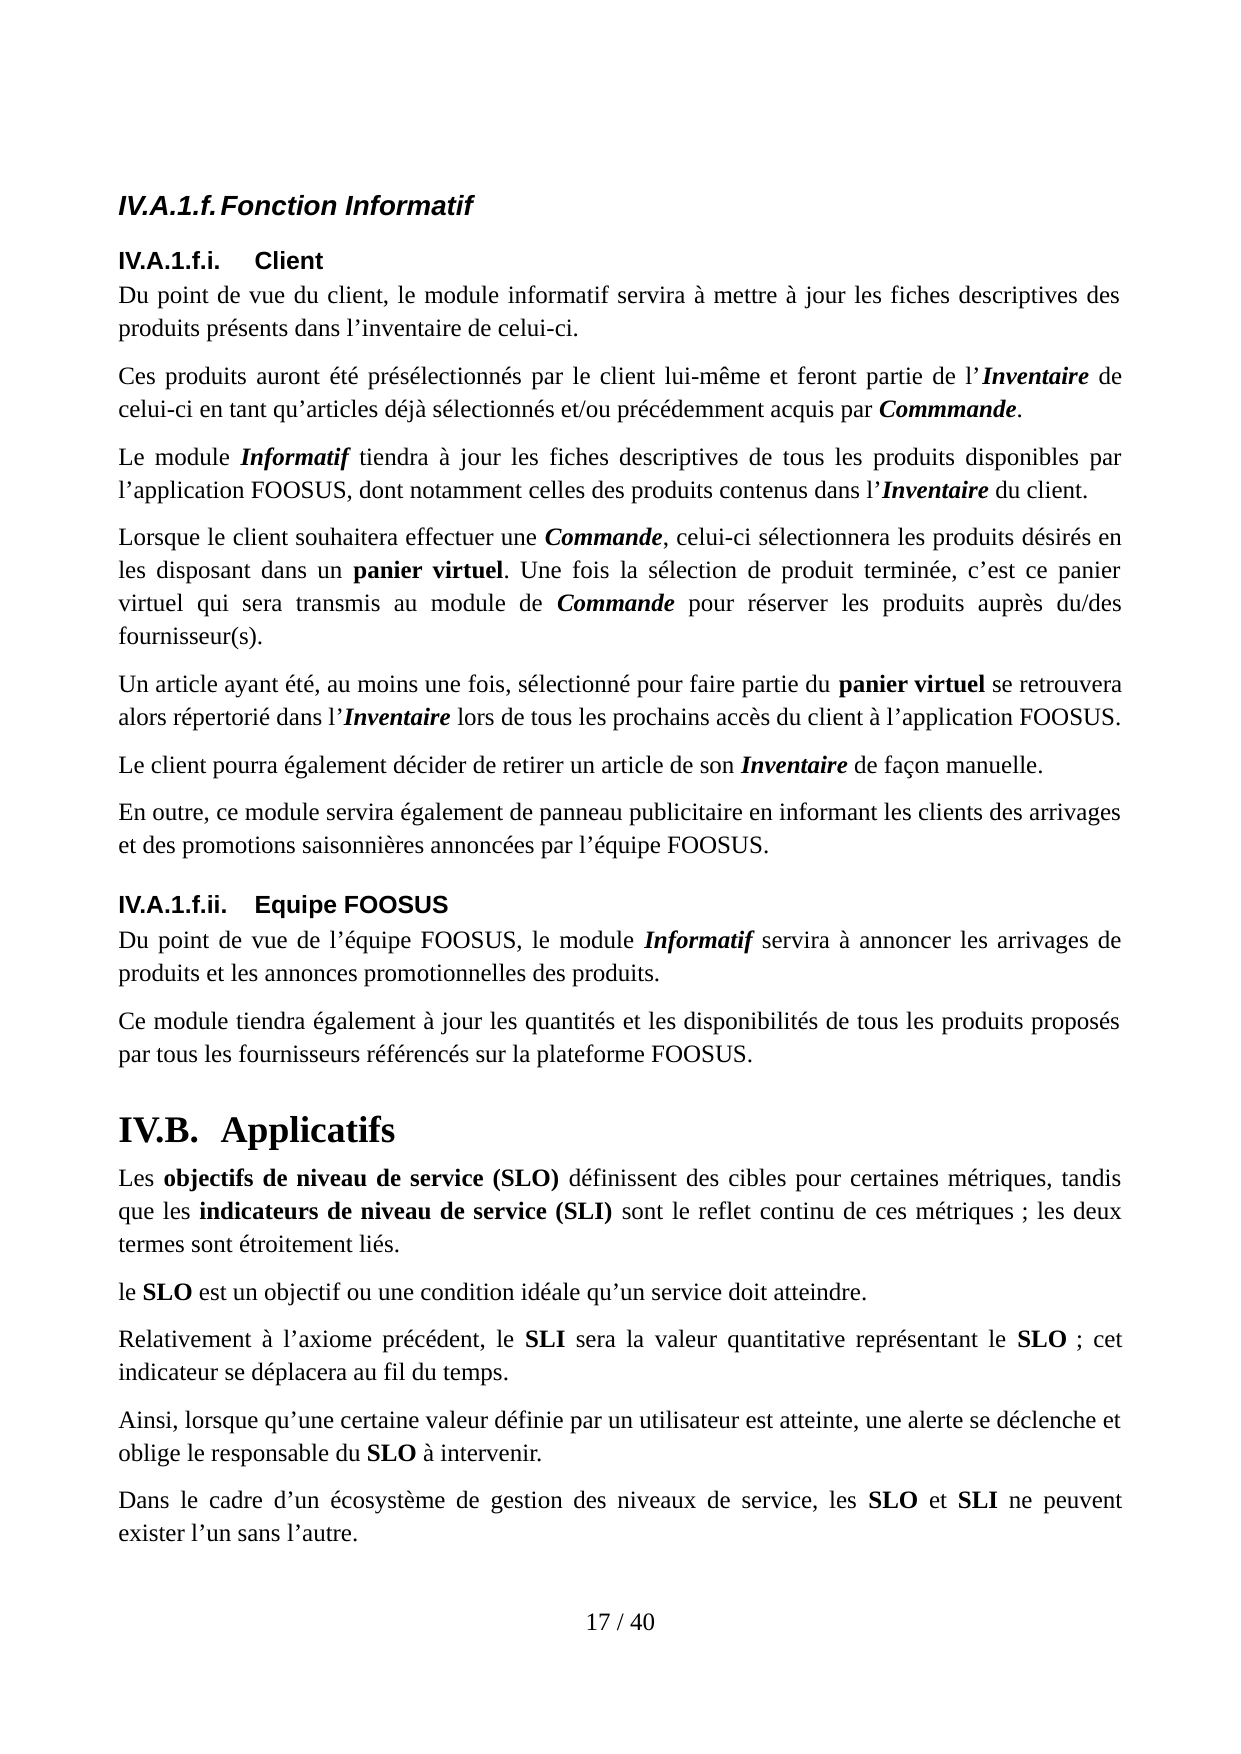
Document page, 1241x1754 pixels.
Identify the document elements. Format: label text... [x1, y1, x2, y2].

subtitle Applicatifs [118, 1107, 1122, 1150]
text Ainsi, lorsque qu’une certaine valeur définie par un utilisateur est atteinte, une alerte se déclenche et oblige le responsable du SLO à intervenir. [118, 1405, 1122, 1467]
text Lorsque le client souhaitera effectuer une Commande, celui-ci sélectionnera les produits désirés en les disposant dans un panier virtuel. Une fois la sélection de produit terminée, c’est ce panier virtuel qui sera transmis au module de Commande pour réserver les produits auprès du/des fournisseur(s). [118, 522, 1122, 650]
text Les objectifs de niveau de service (SLO) définissent des cibles pour certaines métriques, tandis que les indicateurs de niveau de service (SLI) sont le reflet continu de ces métriques ; les deux termes sont étroitement liés. [118, 1163, 1122, 1258]
text En outre, ce module servira également de panneau publicitaire en informant les clients des arrivages et des promotions saisonnières annoncées par l’équipe FOOSUS. [118, 797, 1122, 859]
text Le module Informatif tiendra à jour les fiches descriptives de tous les produits disponibles par l’application FOOSUS, dont notamment celles des produits contenus dans l’Inventaire du client. [118, 442, 1122, 503]
text Du point de vue de l’équipe FOOSUS, le module Informatif servira à annoncer les arrivages de produits et les annonces promotionnelles des produits. [118, 925, 1122, 987]
subtitle Equipe FOOSUS [118, 890, 1122, 919]
subtitle Fonction Informatif [118, 189, 1122, 221]
text le SLO est un objectif ou une condition idéale qu’un service doit atteindre. [118, 1277, 1122, 1305]
text Dans le cadre d’un écosystème de gestion des niveaux de service, les SLO et SLI ne peuvent exister l’un sans l’autre. [118, 1485, 1122, 1547]
subtitle Client [118, 246, 1122, 274]
text Du point de vue du client, le module informatif servira à mettre à jour les fiches descriptives des produits présents dans l’inventaire de celui-ci. [118, 281, 1122, 342]
text Un article ayant été, au moins une fois, sélectionné pour faire partie du panier virtuel se retrouvera alors répertorié dans l’Inventaire lors de tous les prochains accès du client à l’application FOOSUS. [118, 669, 1122, 731]
text Relativement à l’axiome précédent, le SLI sera la valeur quantitative représentant le SLO ; cet indicateur se déplacera au fil du temps. [118, 1324, 1122, 1386]
text Le client pourra également décider de retirer un article de son Inventaire de façon manuelle. [118, 750, 1122, 778]
text Ce module tiendra également à jour les quantités et les disponibilités de tous les produits proposés par tous les fournisseurs référencés sur la plateforme FOOSUS. [118, 1006, 1122, 1068]
text Ces produits auront été présélectionnés par le client lui-même et feront partie de l’Inventaire de celui-ci en tant qu’articles déjà sélectionnés et/ou précédemment acquis par Commmande. [118, 361, 1122, 423]
